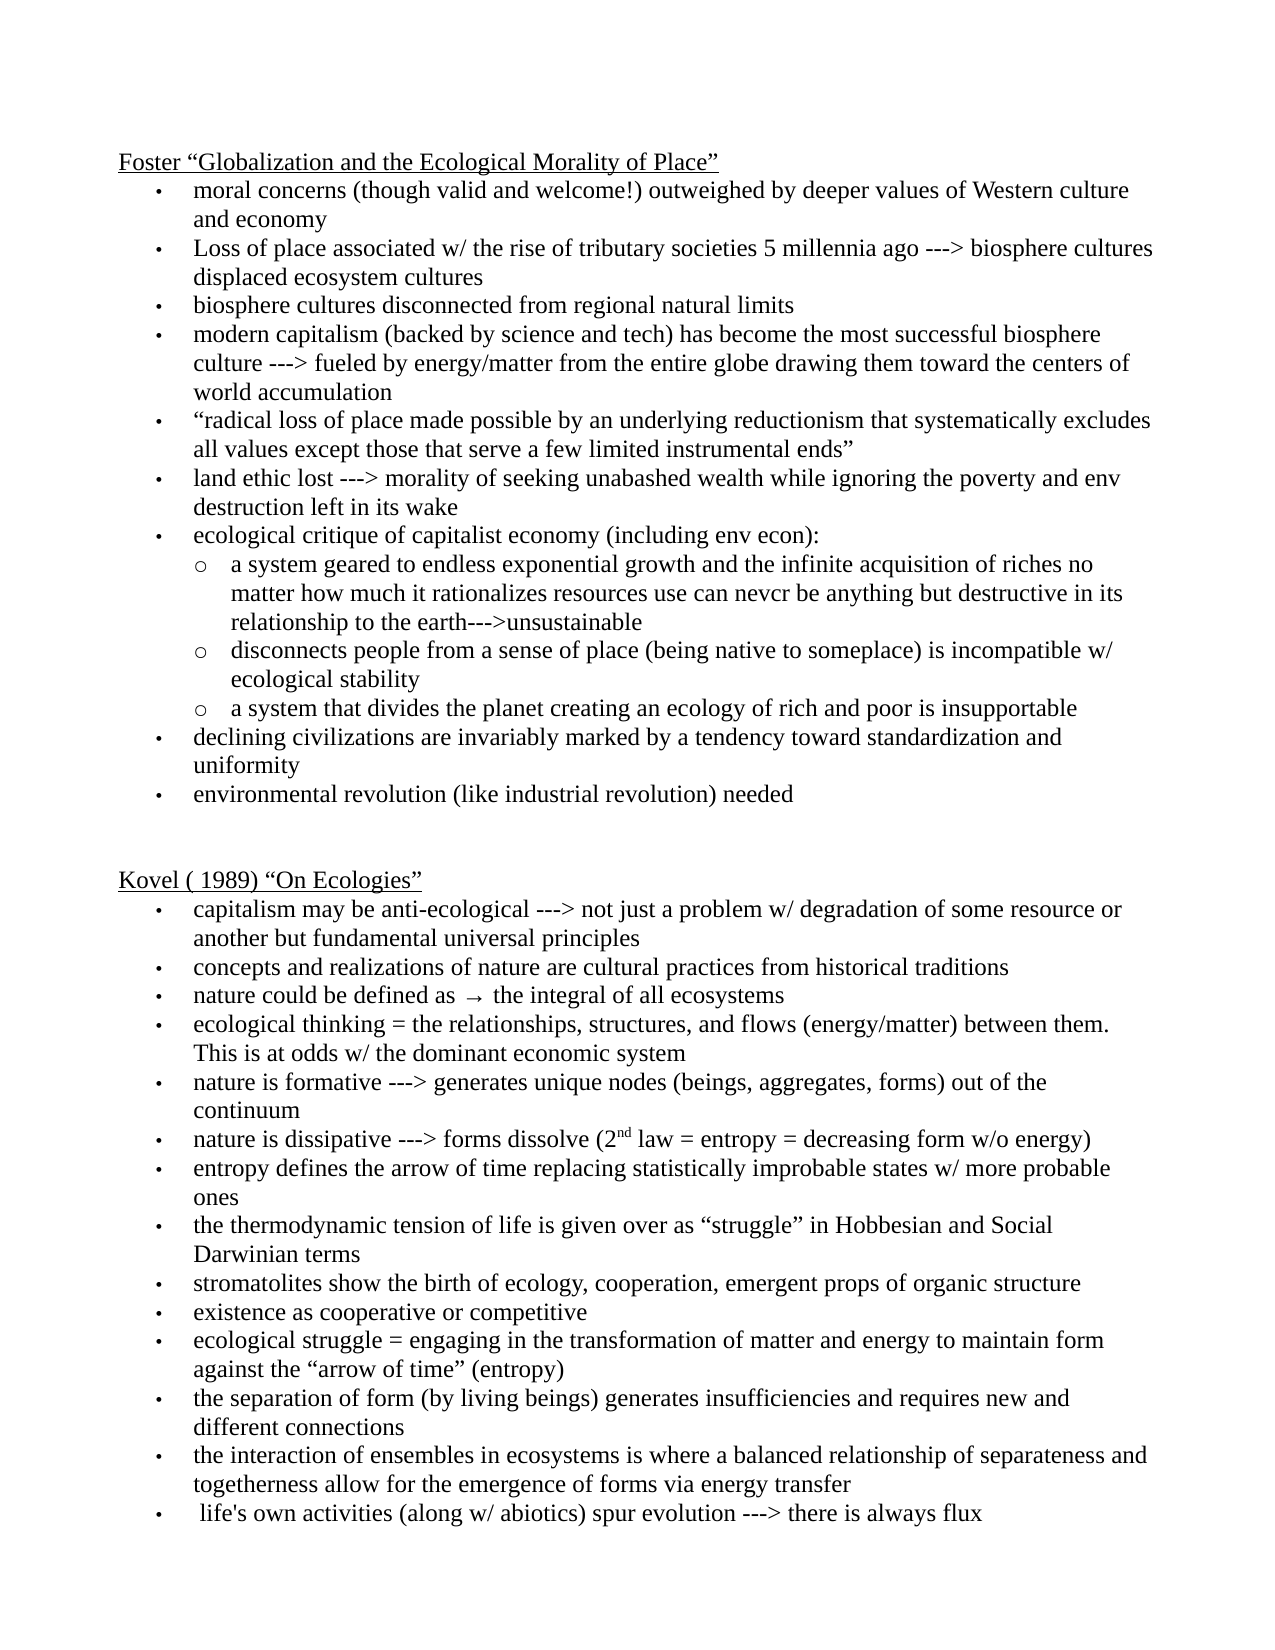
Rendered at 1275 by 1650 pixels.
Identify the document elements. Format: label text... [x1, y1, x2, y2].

list declining civilizations are invariably marked by a tendency toward standardization and uniformity [156, 722, 1157, 779]
list environmental revolution (like industrial revolution) needed [156, 779, 1157, 808]
list capitalism may be anti-ecological ---> not just a problem w/ degradation of some resource or another but fundamental universal principles [156, 894, 1157, 952]
list ecological struggle = engaging in the transformation of matter and energy to maintain form against the “arrow of time” (entropy) [156, 1326, 1157, 1383]
list modern capitalism (backed by science and tech) has become the most successful biosphere culture ---> fueled by energy/matter from the entire globe drawing them toward the centers of world accumulation [156, 319, 1157, 406]
list a system that divides the planet creating an ecology of rich and poor is insupportable [193, 693, 1157, 722]
list entropy defines the arrow of time replacing statistically improbable states w/ more probable ones [156, 1153, 1157, 1211]
list ecological critique of capitalist economy (including env econ): [156, 521, 1157, 549]
list land ethic lost ---> morality of seeking unabashed wealth while ignoring the poverty and env destruction left in its wake [156, 463, 1157, 521]
text Kovel ( 1989) “On Ecologies” [118, 866, 1157, 894]
list concepts and realizations of nature are cultural practices from historical traditions [156, 952, 1157, 981]
list nature is dissipative ---> forms dissolve (2nd law = entropy = decreasing form w/o energy) [156, 1124, 1157, 1153]
list life's own activities (along w/ abiotics) spur evolution ---> there is always flux [156, 1498, 1157, 1527]
list the separation of form (by living beings) generates insufficiencies and requires new and different connections [156, 1383, 1157, 1441]
list moral concerns (though valid and welcome!) outweighed by deeper values of Western culture and economy [156, 176, 1157, 233]
text Foster “Globalization and the Ecological Morality of Place” [118, 147, 1157, 176]
list stromatolites show the birth of ecology, cooperation, emergent props of organic structure [156, 1268, 1157, 1297]
list nature could be defined as → the integral of all ecosystems [156, 981, 1157, 1009]
list ecological thinking = the relationships, structures, and flows (energy/matter) between them. This is at odds w/ the dominant economic system [156, 1009, 1157, 1067]
list nature is formative ---> generates unique nodes (beings, aggregates, forms) out of the continuum [156, 1067, 1157, 1124]
list “radical loss of place made possible by an underlying reductionism that systematically excludes all values except those that serve a few limited instrumental ends” [156, 406, 1157, 463]
list the thermodynamic tension of life is given over as “struggle” in Hobbesian and Social Darwinian terms [156, 1211, 1157, 1268]
list disconnects people from a sense of place (being native to someplace) is incompatible w/ ecological stability [193, 636, 1157, 693]
list the interaction of ensembles in ecosystems is where a balanced relationship of separateness and togetherness allow for the emergence of forms via energy transfer [156, 1441, 1157, 1498]
list a system geared to endless exponential growth and the infinite acquisition of riches no matter how much it rationalizes resources use can nevcr be anything but destructive in its relationship to the earth--->unsustainable [193, 549, 1157, 636]
list Loss of place associated w/ the rise of tributary societies 5 millennia ago ---> biosphere cultures displaced ecosystem cultures [156, 233, 1157, 291]
list existence as cooperative or competitive [156, 1297, 1157, 1326]
list biosphere cultures disconnected from regional natural limits [156, 291, 1157, 319]
